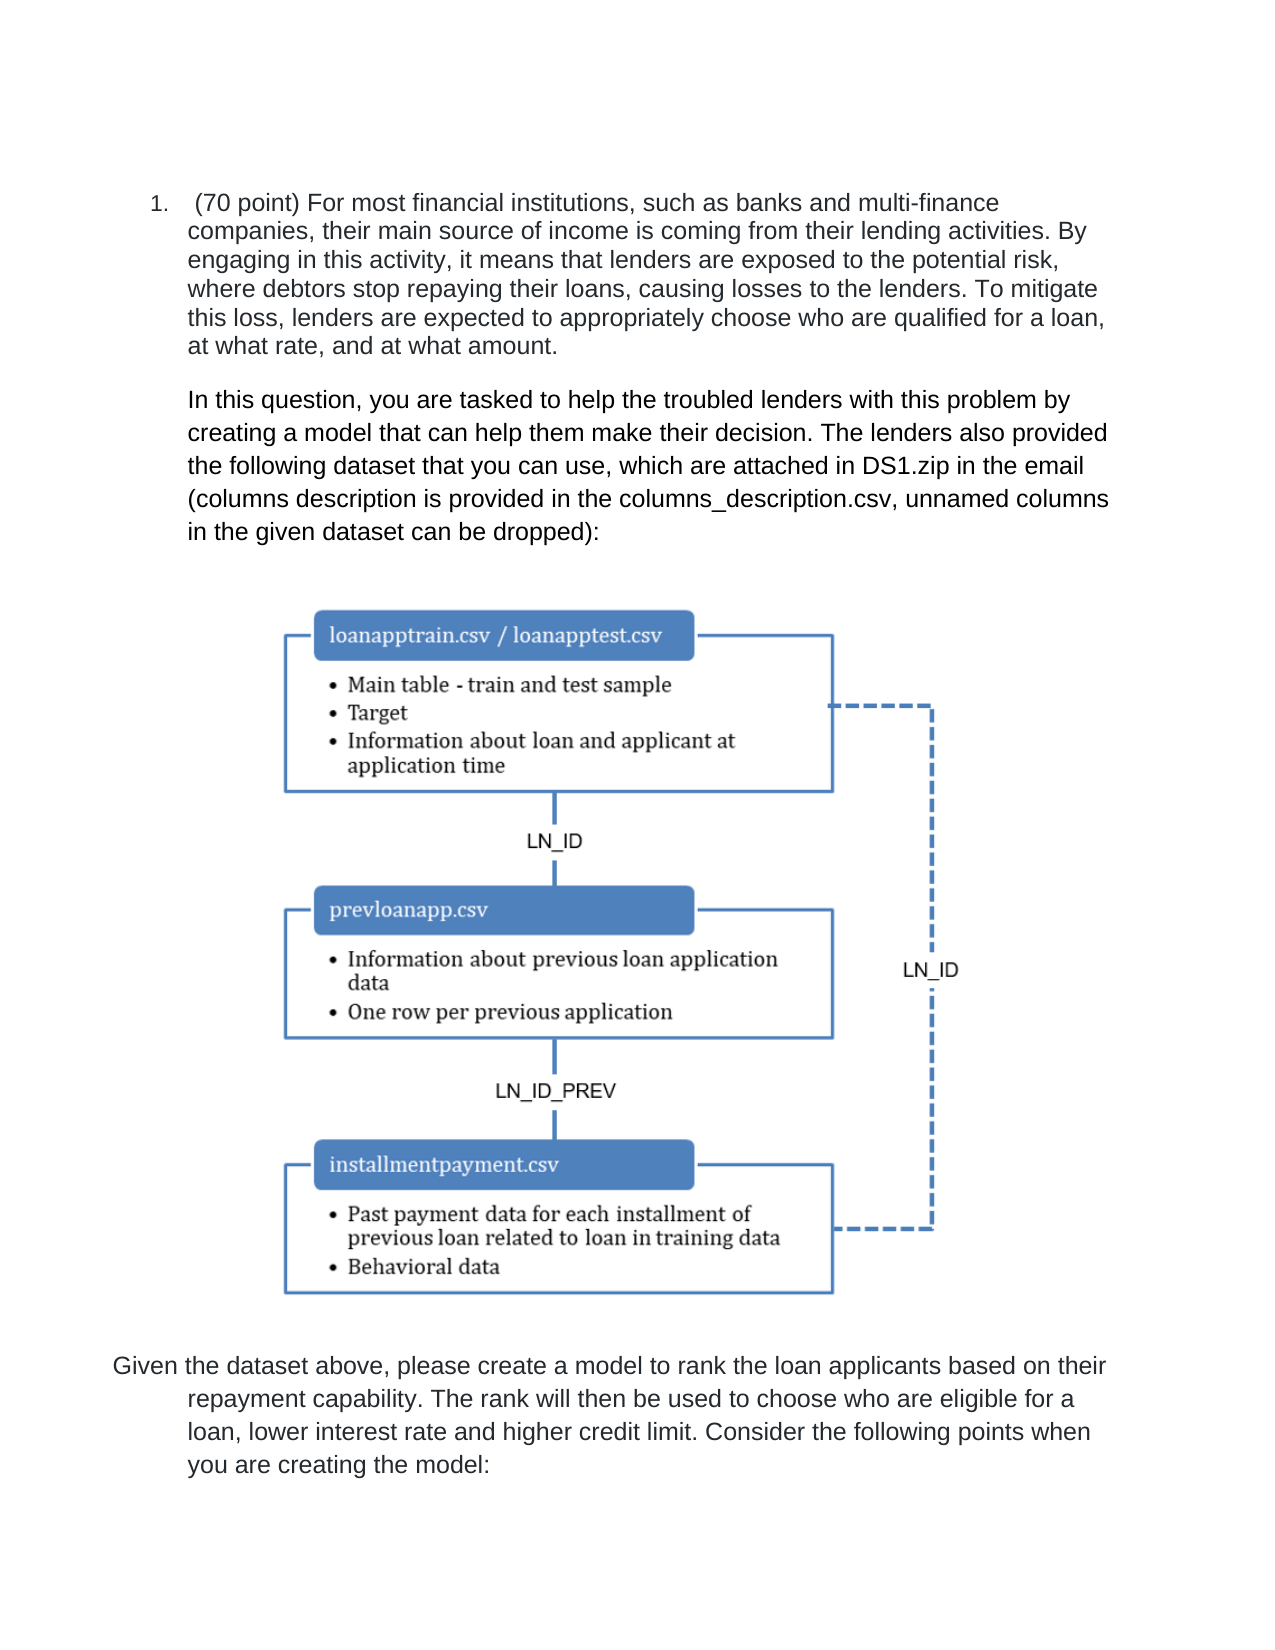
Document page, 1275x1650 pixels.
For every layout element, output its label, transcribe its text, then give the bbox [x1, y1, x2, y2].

picture [258, 586, 980, 1322]
subtitle (70 point) For most financial institutions, such as banks and multi-finance companies, their main source of income is coming from their lending activities. By engaging in this activity, it means that lenders are exposed to the potential risk, where debtors stop repaying their loans, causing losses to the lenders. To mitigate this loss, lenders are expected to appropriately choose who are qualified for a loan, at what rate, and at what amount. [150, 187, 1125, 360]
text In this question, you are tasked to help the troubled lenders with this problem by creating a model that can help them make their decision. The lenders also provided the following dataset that you can use, which are attached in DS1.zip in the email (columns description is provided in the columns_description.csv, unnamed columns in the given dataset can be dropped): [187, 385, 1125, 546]
text Given the dataset above, please create a model to rank the loan applicants based on their repayment capability. The rank will then be used to choose who are eligible for a loan, lower interest rate and higher credit limit. Consider the following points when you are creating the model: [112, 1351, 1125, 1479]
